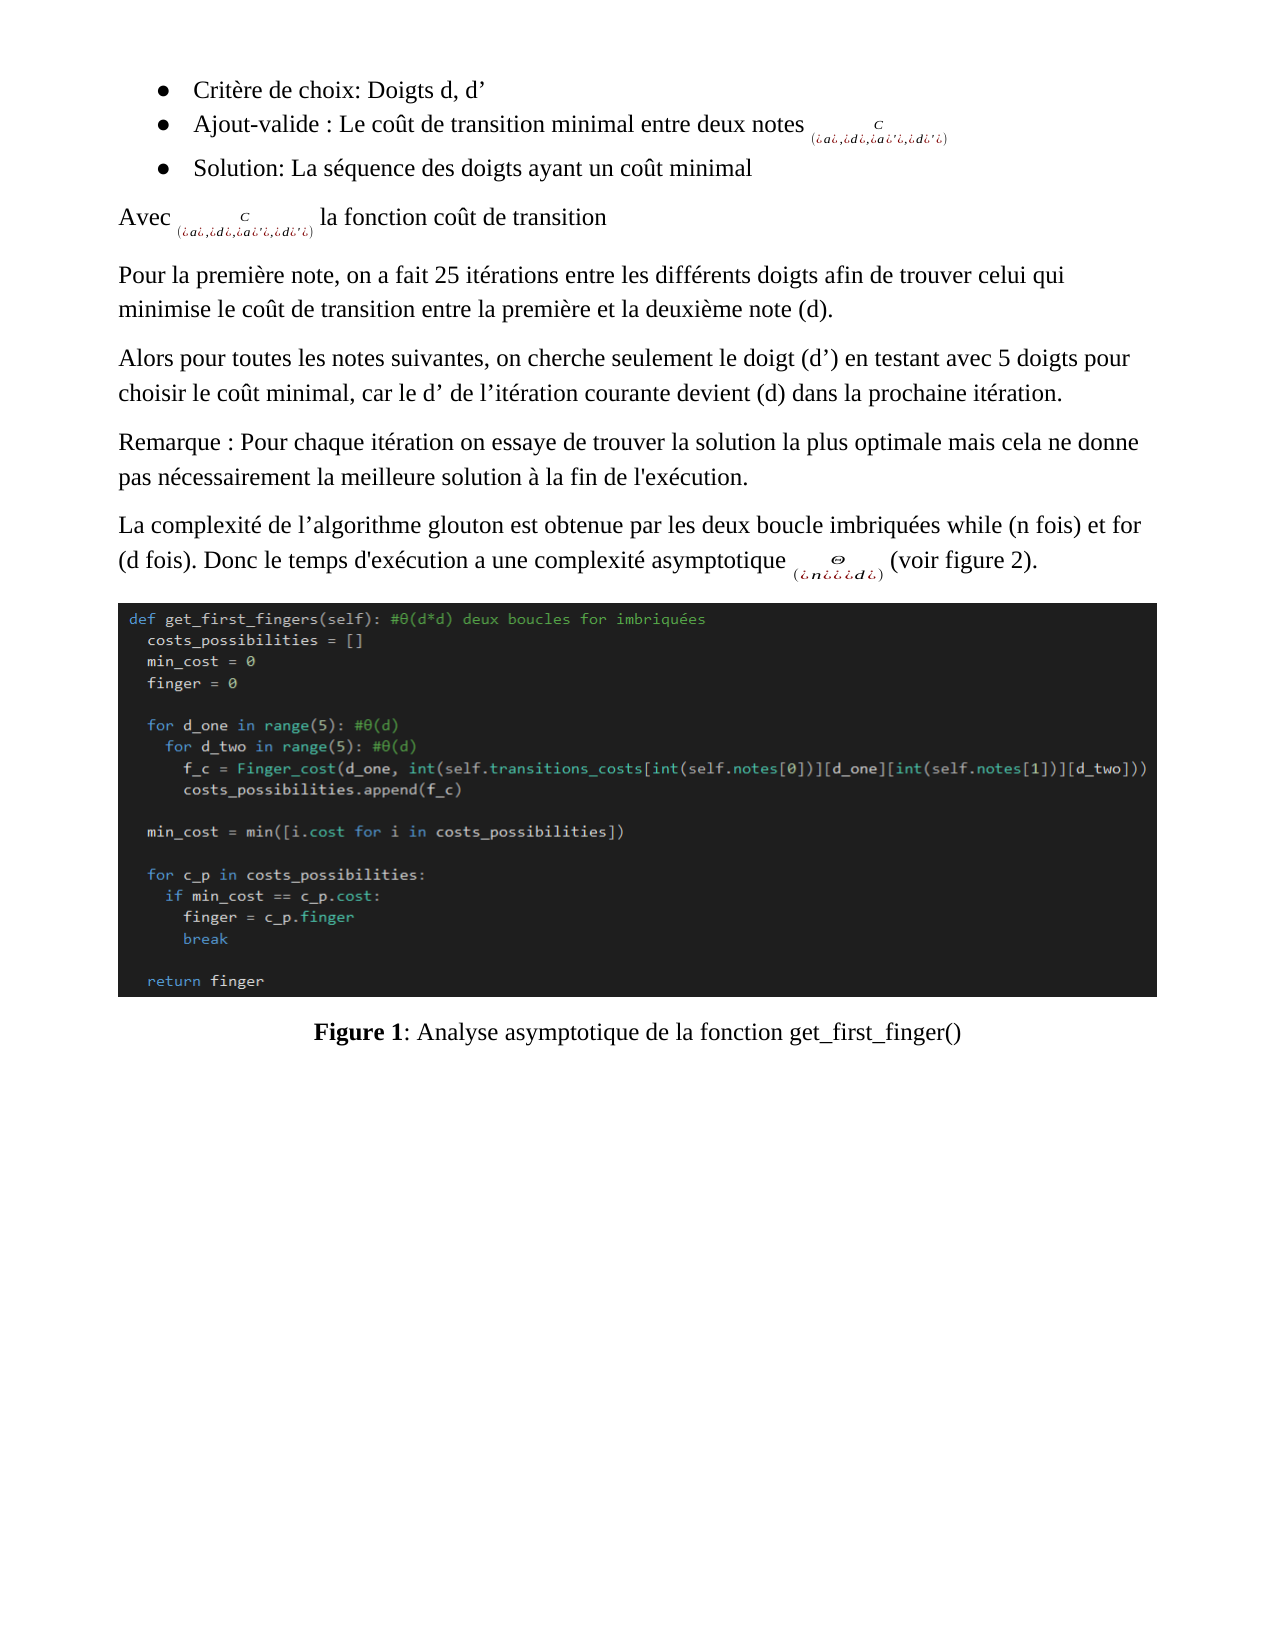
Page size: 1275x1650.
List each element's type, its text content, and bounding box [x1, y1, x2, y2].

list Ajout-valide : Le coût de transition minimal entre deux notes [156, 109, 1157, 147]
list Solution: La séquence des doigts ayant un coût minimal [156, 153, 1157, 182]
text Figure 1: Analyse asymptotique de la fonction get_first_finger() [118, 1017, 1157, 1046]
text Alors pour toutes les notes suivantes, on cherche seulement le doigt (d’) en testant avec 5 doigts pour choisir le coût minimal, car le d’ de l’itération courante devient (d) dans la prochaine itération. [118, 343, 1157, 407]
text Pour la première note, on a fait 25 itérations entre les différents doigts afin de trouver celui qui minimise le coût de transition entre la première et la deuxième note (d). [118, 260, 1157, 323]
text Remarque : Pour chaque itération on essaye de trouver la solution la plus optimale mais cela ne donne pas nécessairement la meilleure solution à la fin de l'exécution. [118, 427, 1157, 490]
list Critère de choix: Doigts d, d’ [156, 75, 1157, 104]
text La complexité de l’algorithme glouton est obtenue par les deux boucle imbriquées while (n fois) et for (d fois). Donc le temps d'exécution a une complexité asymptotique (voir figure 2). [118, 511, 1157, 583]
text Avec la fonction coût de transition [118, 202, 1157, 240]
